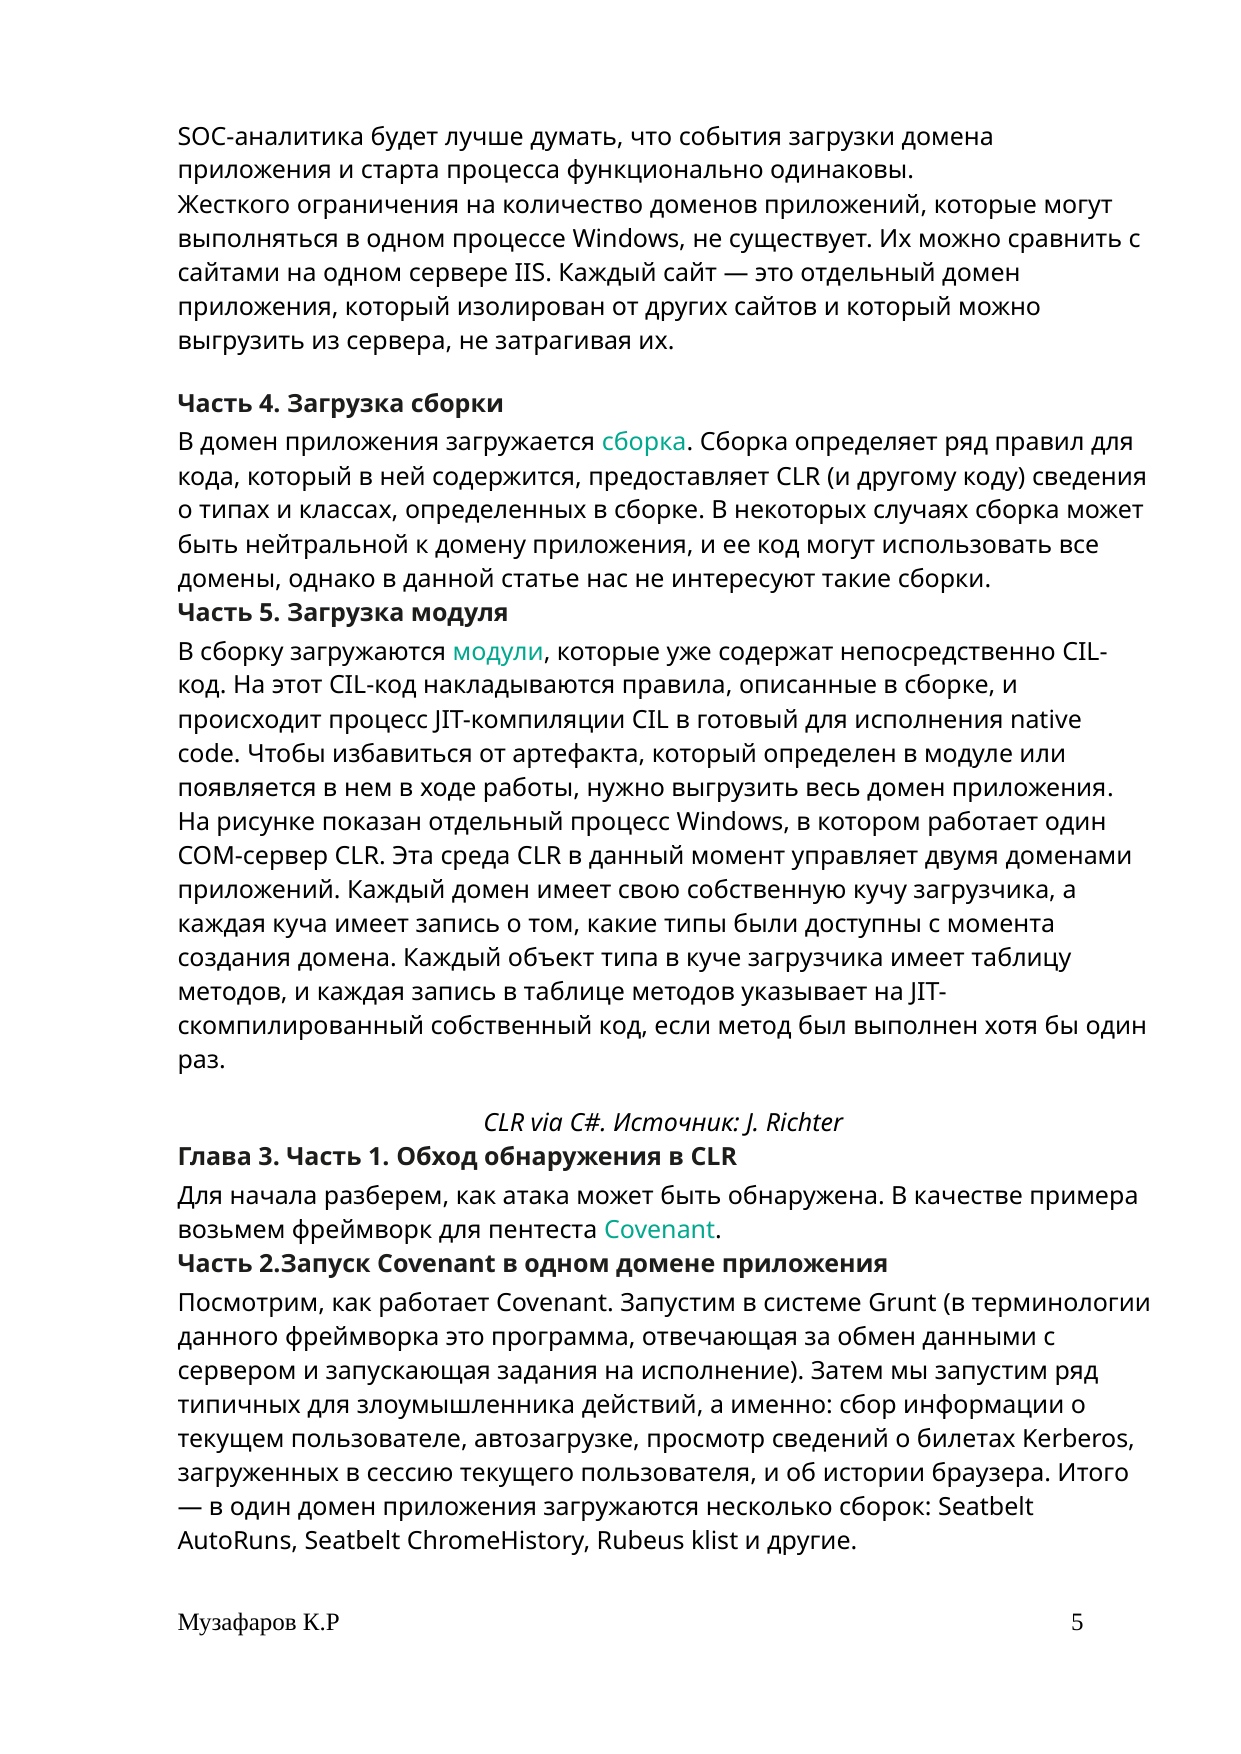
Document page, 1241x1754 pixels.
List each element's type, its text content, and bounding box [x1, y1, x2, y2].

text В сборку загружаются модули, которые уже содержат непосредственно СIL-код. На этот CIL-код накладываются правила, описанные в сборке, и происходит процесс JIT-компиляции CIL в готовый для исполнения native code. Чтобы избавиться от артефакта, который определен в модуле или появляется в нем в ходе работы, нужно выгрузить весь домен приложения. [177, 633, 1152, 803]
text Жесткого ограничения на количество доменов приложений, которые могут выполняться в одном процессе Windows, не существует. Их можно сравнить с сайтами на одном сервере IIS. Каждый сайт — это отдельный домен приложения, который изолирован от других сайтов и который можно выгрузить из сервера, не затрагивая их. [177, 186, 1152, 357]
subtitle Часть 2.Запуск Covenant в одном домене приложения [177, 1246, 1152, 1280]
text CLR via C#. Источник: J. Richter [177, 1105, 1152, 1139]
text Для начала разберем, как атака может быть обнаружена. В качестве примера возьмем фреймворк для пентеста Covenant. [177, 1177, 1152, 1246]
text В домен приложения загружается сборка. Сборка определяет ряд правил для кода, который в ней содержится, предоставляет CLR (и другому коду) сведения о типах и классах, определенных в сборке. В некоторых случаях сборка может быть нейтральной к домену приложения, и ее код могут использовать все домены, однако в данной статье нас не интересуют такие сборки. [177, 424, 1152, 594]
text На рисунке показан отдельный процесс Windows, в котором работает один COM-сервер CLR. Эта среда CLR в данный момент управляет двумя доменами приложений. Каждый домен имеет свою собственную кучу загрузчика, а каждая куча имеет запись о том, какие типы были доступны с момента создания домена. Каждый объект типа в куче загрузчика имеет таблицу методов, и каждая запись в таблице методов указывает на JIT-скомпилированный собственный код, если метод был выполнен хотя бы один раз. [177, 803, 1152, 1076]
text Посмотрим, как работает Covenant. Запустим в системе Grunt (в терминологии данного фреймворка это программа, отвечающая за обмен данными с сервером и запускающая задания на исполнение). Затем мы запустим ряд типичных для злоумышленника действий, а именно: сбор информации о текущем пользователе, автозагрузке, просмотр сведений о билетах Kerberos, загруженных в сессию текущего пользователя, и об истории браузера. Итого — в один домен приложения загружаются несколько сборок: Seatbelt AutoRuns, Seatbelt ChromeHistory, Rubeus klist и другие. [177, 1284, 1152, 1557]
text SOC-аналитика будет лучше думать, что события загрузки домена приложения и старта процесса функционально одинаковы. [177, 118, 1152, 186]
subtitle Глава 3. Часть 1. Обход обнаружения в CLR [177, 1139, 1152, 1173]
subtitle Часть 4. Загрузка сборки [177, 385, 1152, 419]
subtitle Часть 5. Загрузка модуля [177, 594, 1152, 628]
